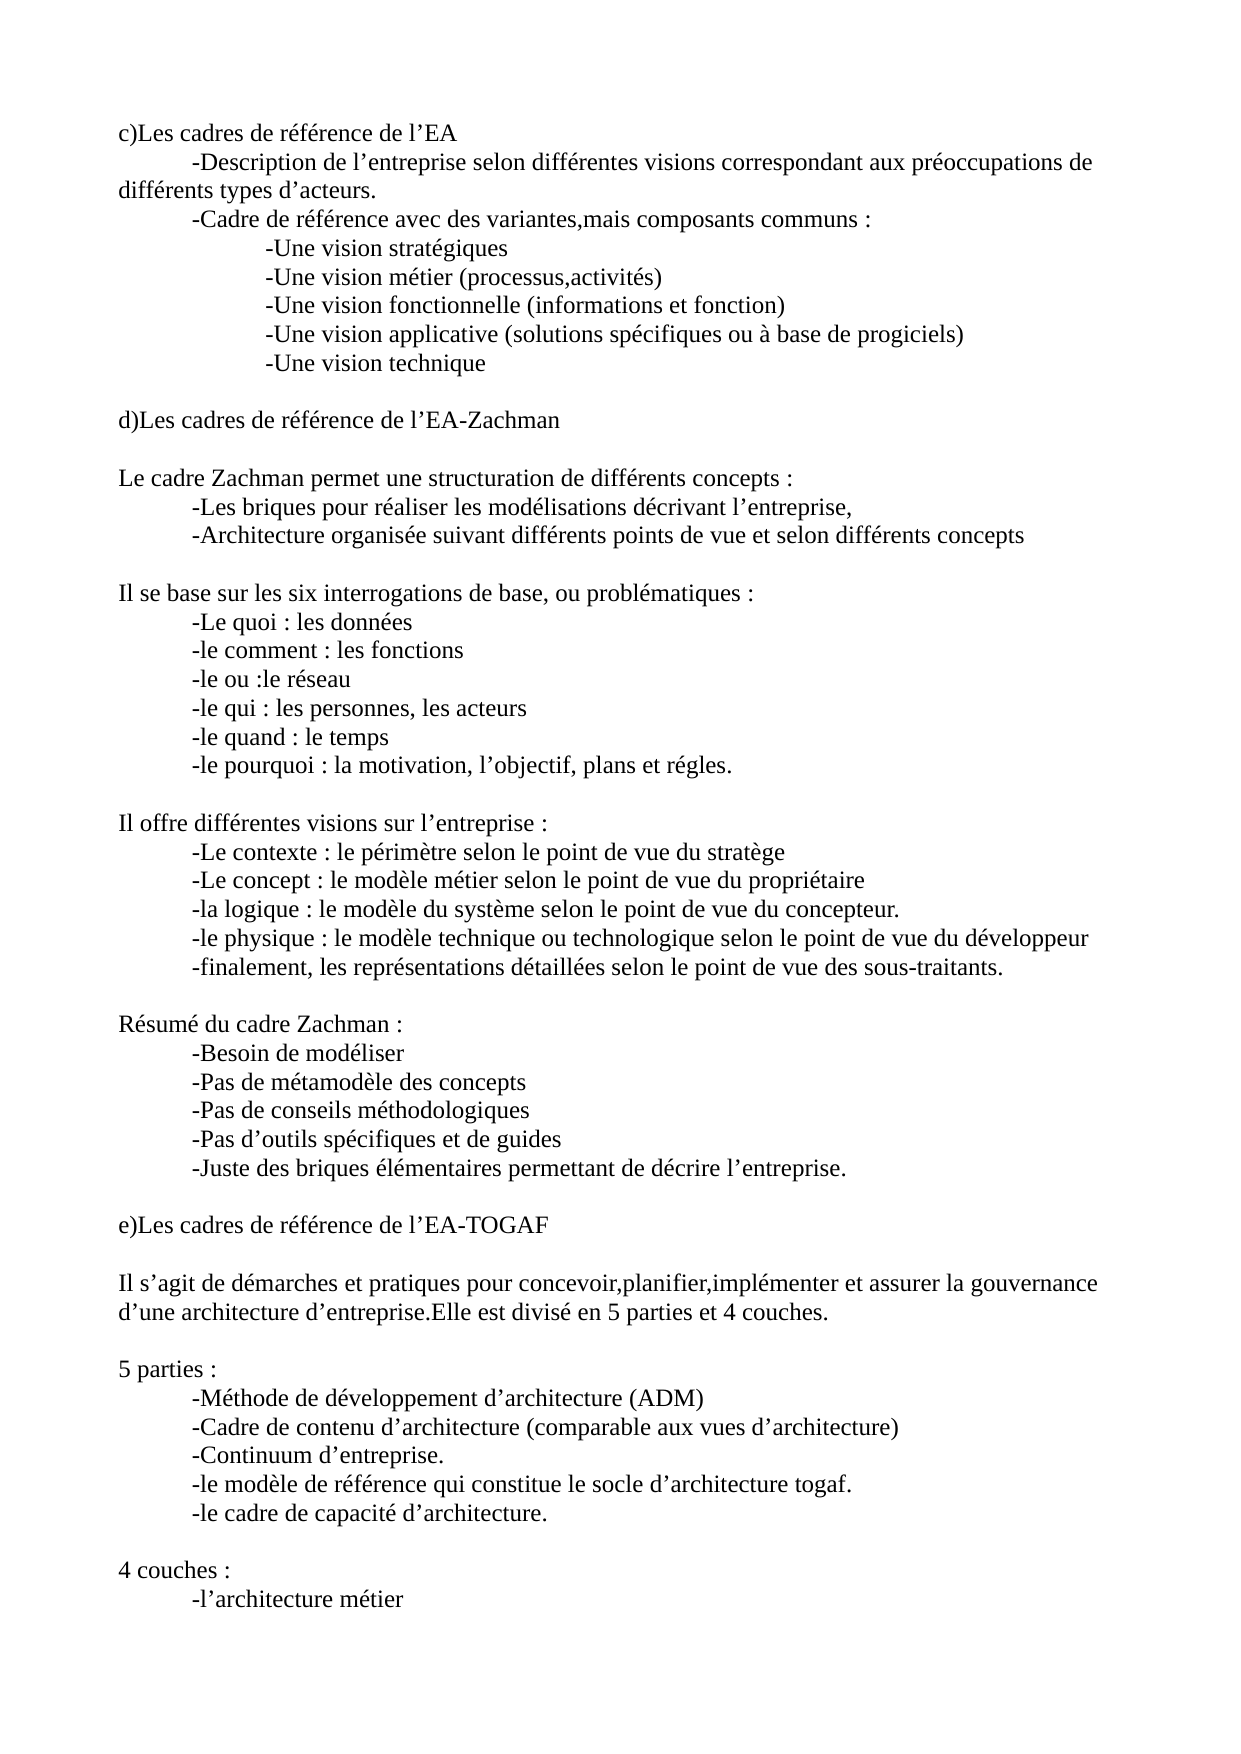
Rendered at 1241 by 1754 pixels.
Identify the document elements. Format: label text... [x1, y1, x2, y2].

text -l’architecture métier [118, 1584, 1122, 1613]
text Il se base sur les six interrogations de base, ou problématiques : [118, 578, 1122, 607]
text -le quand : le temps [118, 722, 1122, 751]
text -Le concept : le modèle métier selon le point de vue du propriétaire [118, 866, 1122, 894]
text -Pas de métamodèle des concepts [118, 1067, 1122, 1096]
text -Une vision technique [118, 348, 1122, 377]
text -Juste des briques élémentaires permettant de décrire l’entreprise. [118, 1153, 1122, 1182]
text -le qui : les personnes, les acteurs [118, 693, 1122, 722]
text 5 parties : [118, 1354, 1122, 1383]
text -Cadre de référence avec des variantes,mais composants communs : [118, 204, 1122, 233]
text -Une vision métier (processus,activités) [118, 262, 1122, 291]
text -Pas de conseils méthodologiques [118, 1096, 1122, 1124]
text -Une vision stratégiques [118, 233, 1122, 262]
text -le comment : les fonctions [118, 636, 1122, 664]
text c)Les cadres de référence de l’EA [118, 118, 1122, 147]
text -Les briques pour réaliser les modélisations décrivant l’entreprise, [118, 492, 1122, 521]
text 4 couches : [118, 1556, 1122, 1584]
text Il offre différentes visions sur l’entreprise : [118, 808, 1122, 837]
text -le modèle de référence qui constitue le socle d’architecture togaf. [118, 1469, 1122, 1498]
text Le cadre Zachman permet une structuration de différents concepts : [118, 463, 1122, 492]
text -le physique : le modèle technique ou technologique selon le point de vue du développeur [118, 923, 1122, 952]
text Résumé du cadre Zachman : [118, 1009, 1122, 1038]
text -Une vision fonctionnelle (informations et fonction) [118, 291, 1122, 319]
text -Pas d’outils spécifiques et de guides [118, 1124, 1122, 1153]
text -le ou :le réseau [118, 664, 1122, 693]
text -Architecture organisée suivant différents points de vue et selon différents concepts [118, 521, 1122, 549]
text -Continuum d’entreprise. [118, 1441, 1122, 1469]
text -Le contexte : le périmètre selon le point de vue du stratège [118, 837, 1122, 866]
text -Description de l’entreprise selon différentes visions correspondant aux préoccupations de différents types d’acteurs. [118, 147, 1122, 204]
text -Méthode de développement d’architecture (ADM) [118, 1383, 1122, 1412]
text -le pourquoi : la motivation, l’objectif, plans et régles. [118, 751, 1122, 779]
text e)Les cadres de référence de l’EA-TOGAF [118, 1211, 1122, 1239]
text -finalement, les représentations détaillées selon le point de vue des sous-traitants. [118, 952, 1122, 981]
text -Une vision applicative (solutions spécifiques ou à base de progiciels) [118, 319, 1122, 348]
text -Besoin de modéliser [118, 1038, 1122, 1067]
text d)Les cadres de référence de l’EA-Zachman [118, 406, 1122, 434]
text Il s’agit de démarches et pratiques pour concevoir,planifier,implémenter et assurer la gouvernance d’une architecture d’entreprise.Elle est divisé en 5 parties et 4 couches. [118, 1268, 1122, 1326]
text -Cadre de contenu d’architecture (comparable aux vues d’architecture) [118, 1412, 1122, 1441]
text -Le quoi : les données [118, 607, 1122, 636]
text -la logique : le modèle du système selon le point de vue du concepteur. [118, 894, 1122, 923]
text -le cadre de capacité d’architecture. [118, 1498, 1122, 1527]
